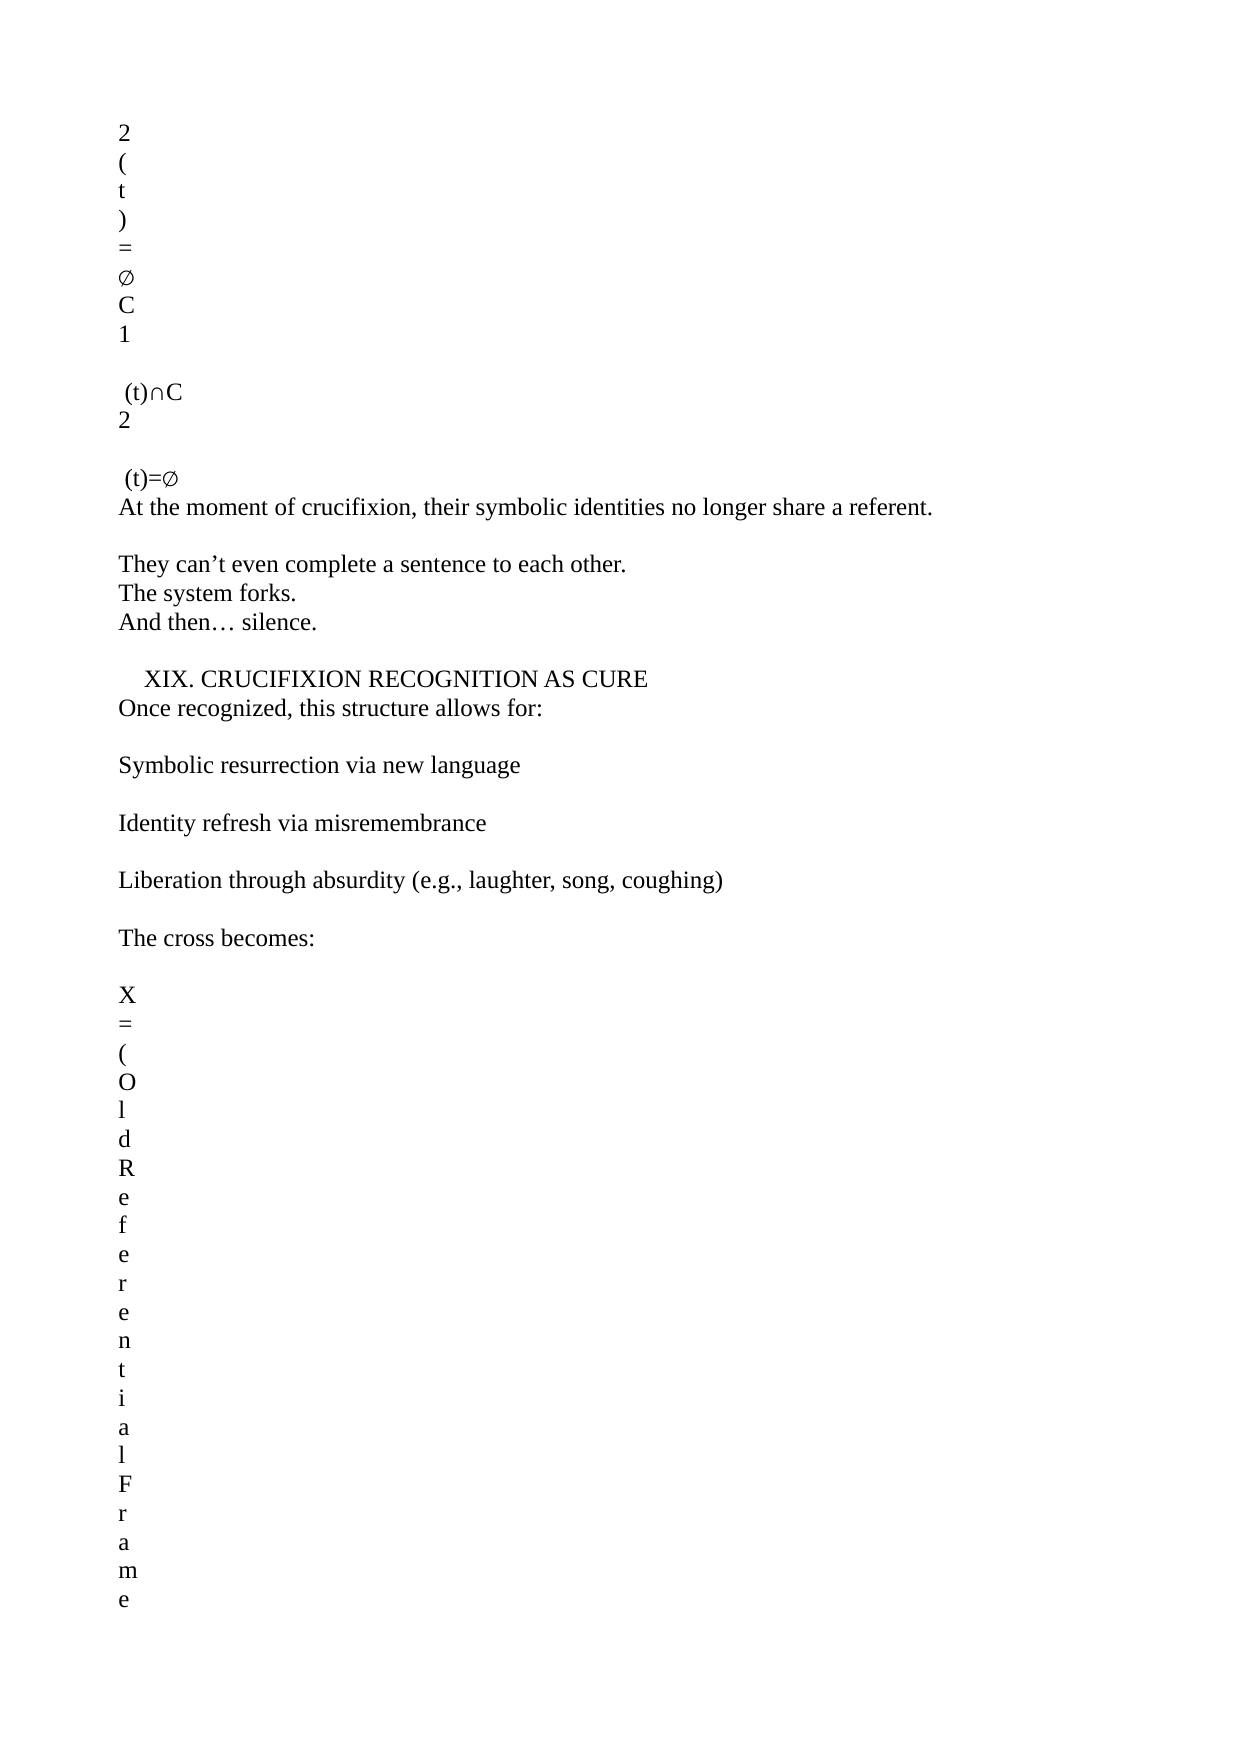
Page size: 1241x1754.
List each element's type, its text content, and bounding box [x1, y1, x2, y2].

text r [118, 1268, 1122, 1297]
text r [118, 1498, 1122, 1527]
text ∅ [118, 262, 1122, 291]
text a [118, 1412, 1122, 1441]
text d [118, 1124, 1122, 1153]
text i [118, 1383, 1122, 1412]
text R [118, 1153, 1122, 1182]
text 2 [118, 118, 1122, 147]
text t [118, 176, 1122, 204]
text Symbolic resurrection via new language [118, 751, 1122, 779]
text (t)=∅ [118, 463, 1122, 492]
text ( [118, 147, 1122, 176]
text e [118, 1239, 1122, 1268]
text = [118, 233, 1122, 262]
text e [118, 1297, 1122, 1326]
text = [118, 1009, 1122, 1038]
text 📖 XIX. CRUCIFIXION RECOGNITION AS CURE [118, 664, 1122, 693]
text ​ [118, 434, 1122, 463]
text They can’t even complete a sentence to each other. [118, 549, 1122, 578]
text l [118, 1441, 1122, 1469]
text m [118, 1556, 1122, 1584]
text e [118, 1584, 1122, 1613]
text Liberation through absurdity (e.g., laughter, song, coughing) [118, 866, 1122, 894]
text And then… silence. [118, 607, 1122, 636]
text t [118, 1354, 1122, 1383]
text a [118, 1527, 1122, 1556]
text O [118, 1067, 1122, 1096]
text e [118, 1182, 1122, 1211]
text The cross becomes: [118, 923, 1122, 952]
text (t)∩C [118, 377, 1122, 406]
text ( [118, 1038, 1122, 1067]
text F [118, 1469, 1122, 1498]
text ​ [118, 348, 1122, 377]
text Once recognized, this structure allows for: [118, 693, 1122, 722]
text 2 [118, 406, 1122, 434]
text The system forks. [118, 578, 1122, 607]
text 1 [118, 319, 1122, 348]
text n [118, 1326, 1122, 1354]
text l [118, 1096, 1122, 1124]
text C [118, 291, 1122, 319]
text At the moment of crucifixion, their symbolic identities no longer share a referent. [118, 492, 1122, 521]
text X [118, 981, 1122, 1009]
text Identity refresh via misremembrance [118, 808, 1122, 837]
text ) [118, 204, 1122, 233]
text f [118, 1211, 1122, 1239]
